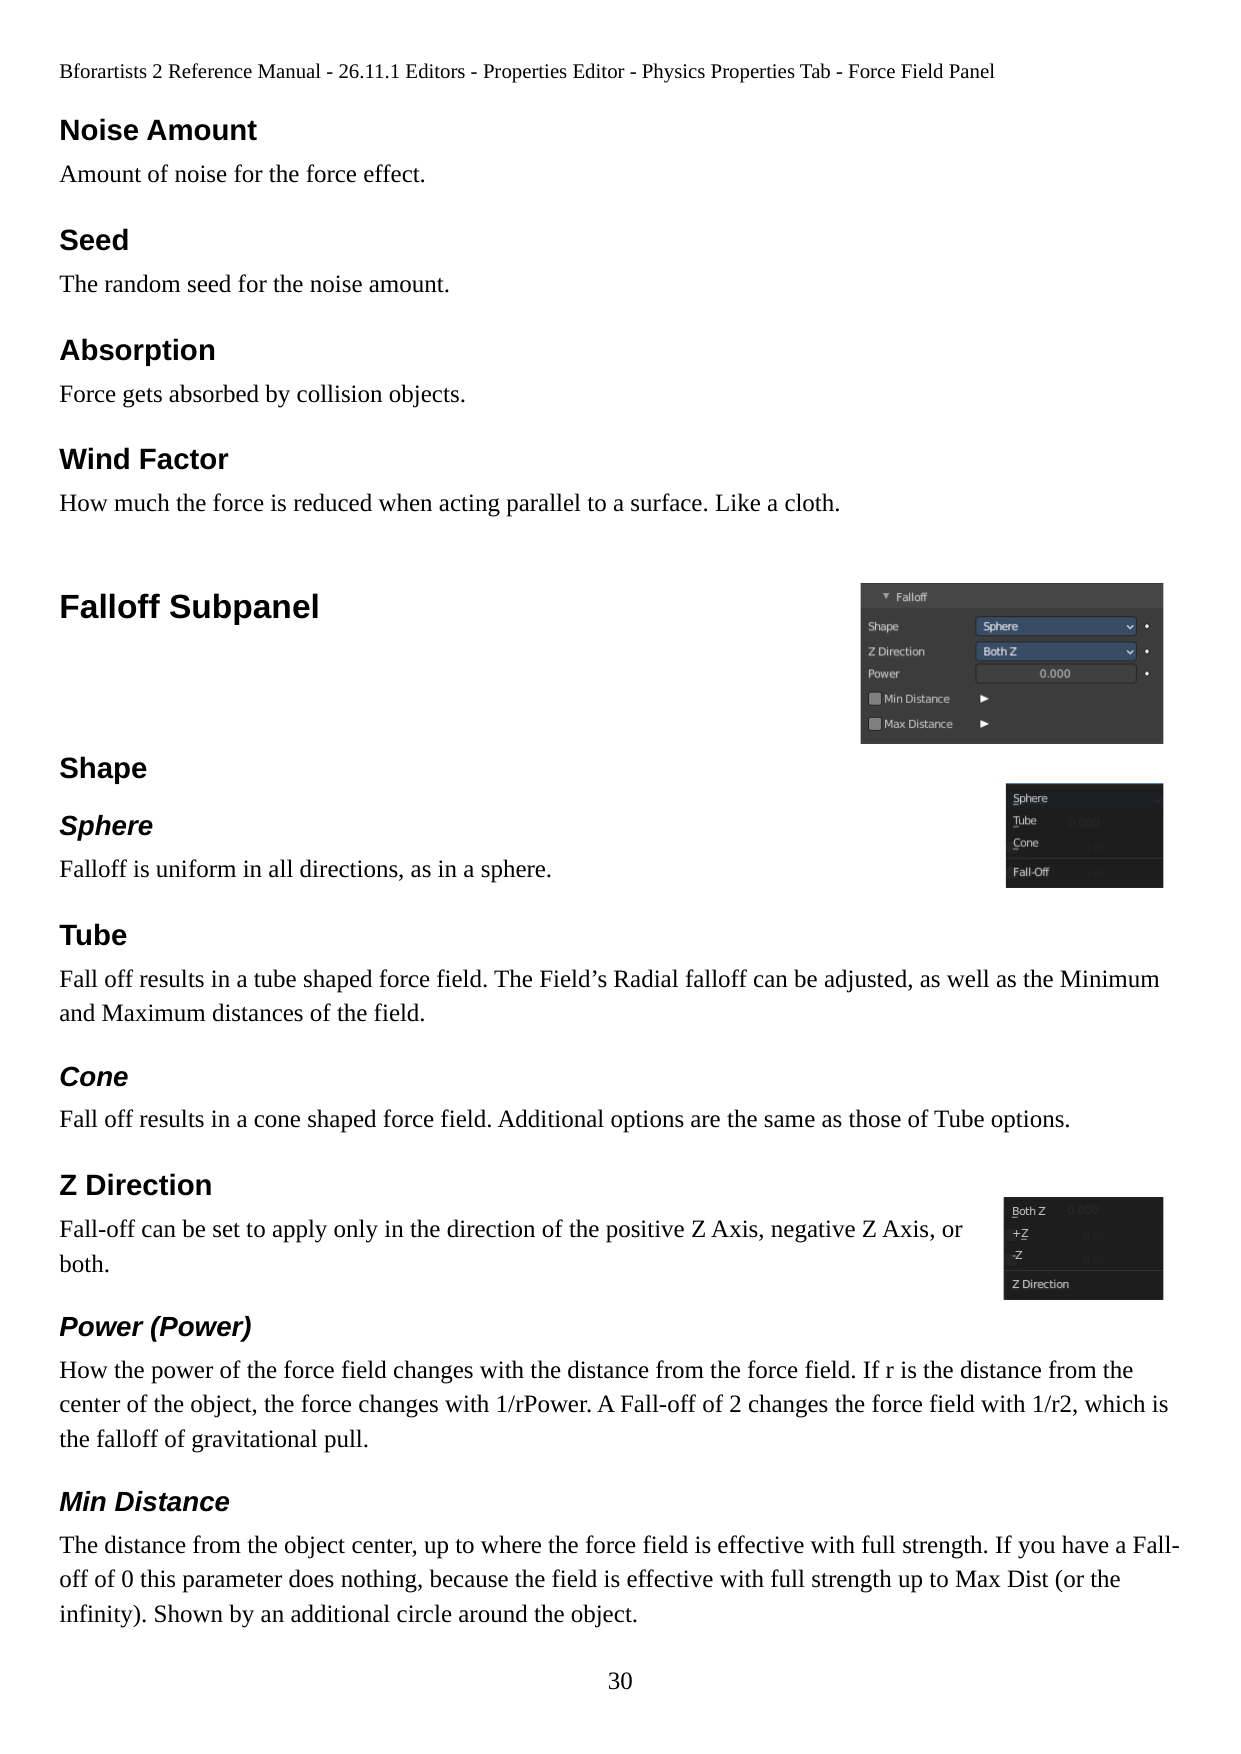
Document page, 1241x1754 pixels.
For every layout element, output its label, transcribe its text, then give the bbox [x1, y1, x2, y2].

subtitle Z Direction [59, 1168, 1181, 1202]
picture [860, 583, 1164, 744]
text The distance from the object center, up to where the force field is effective with full strength. If you have a Fall-off of 0 this parameter does nothing, because the field is effective with full strength up to Max Dist (or the infinity). Shown by an additional circle around the object. [59, 1530, 1181, 1627]
text Amount of noise for the force effect. [59, 159, 1181, 188]
picture [1005, 783, 1164, 888]
subtitle Absorption [59, 332, 1181, 366]
subtitle Shape [59, 751, 1181, 785]
text Fall off results in a tube shaped force field. The Field’s Radial falloff can be adjusted, as well as the Minimum and Maximum distances of the field. [59, 964, 1181, 1027]
subtitle [1164, 810, 1181, 842]
subtitle Seed [59, 222, 1181, 256]
text The random seed for the noise amount. [59, 269, 1181, 297]
subtitle Sphere [59, 810, 1005, 842]
text Fall off results in a cone shaped force field. Additional options are the same as those of Tube options. [59, 1104, 1181, 1133]
subtitle Falloff Subpanel [59, 587, 860, 626]
subtitle Tube [59, 918, 1181, 952]
picture [1003, 1197, 1164, 1300]
subtitle [1164, 587, 1181, 626]
subtitle Noise Amount [59, 113, 1181, 146]
text Falloff is uniform in all directions, as in a sphere. [59, 854, 1005, 883]
text How the power of the force field changes with the distance from the force field. If r is the distance from the center of the object, the force changes with 1/rPower. A Fall-off of 2 changes the force field with 1/r2, which is the falloff of gravitational pull. [59, 1355, 1181, 1452]
text How much the force is reduced when acting parallel to a surface. Like a cloth. [59, 488, 1181, 517]
subtitle Min Distance [59, 1485, 1181, 1517]
text Force gets absorbed by collision objects. [59, 379, 1181, 407]
subtitle Wind Factor [59, 442, 1181, 476]
text Fall-off can be set to apply only in the direction of the positive Z Axis, negative Z Axis, or both. [59, 1214, 1003, 1278]
subtitle Cone [59, 1060, 1181, 1092]
subtitle Power (Power) [59, 1310, 1181, 1342]
